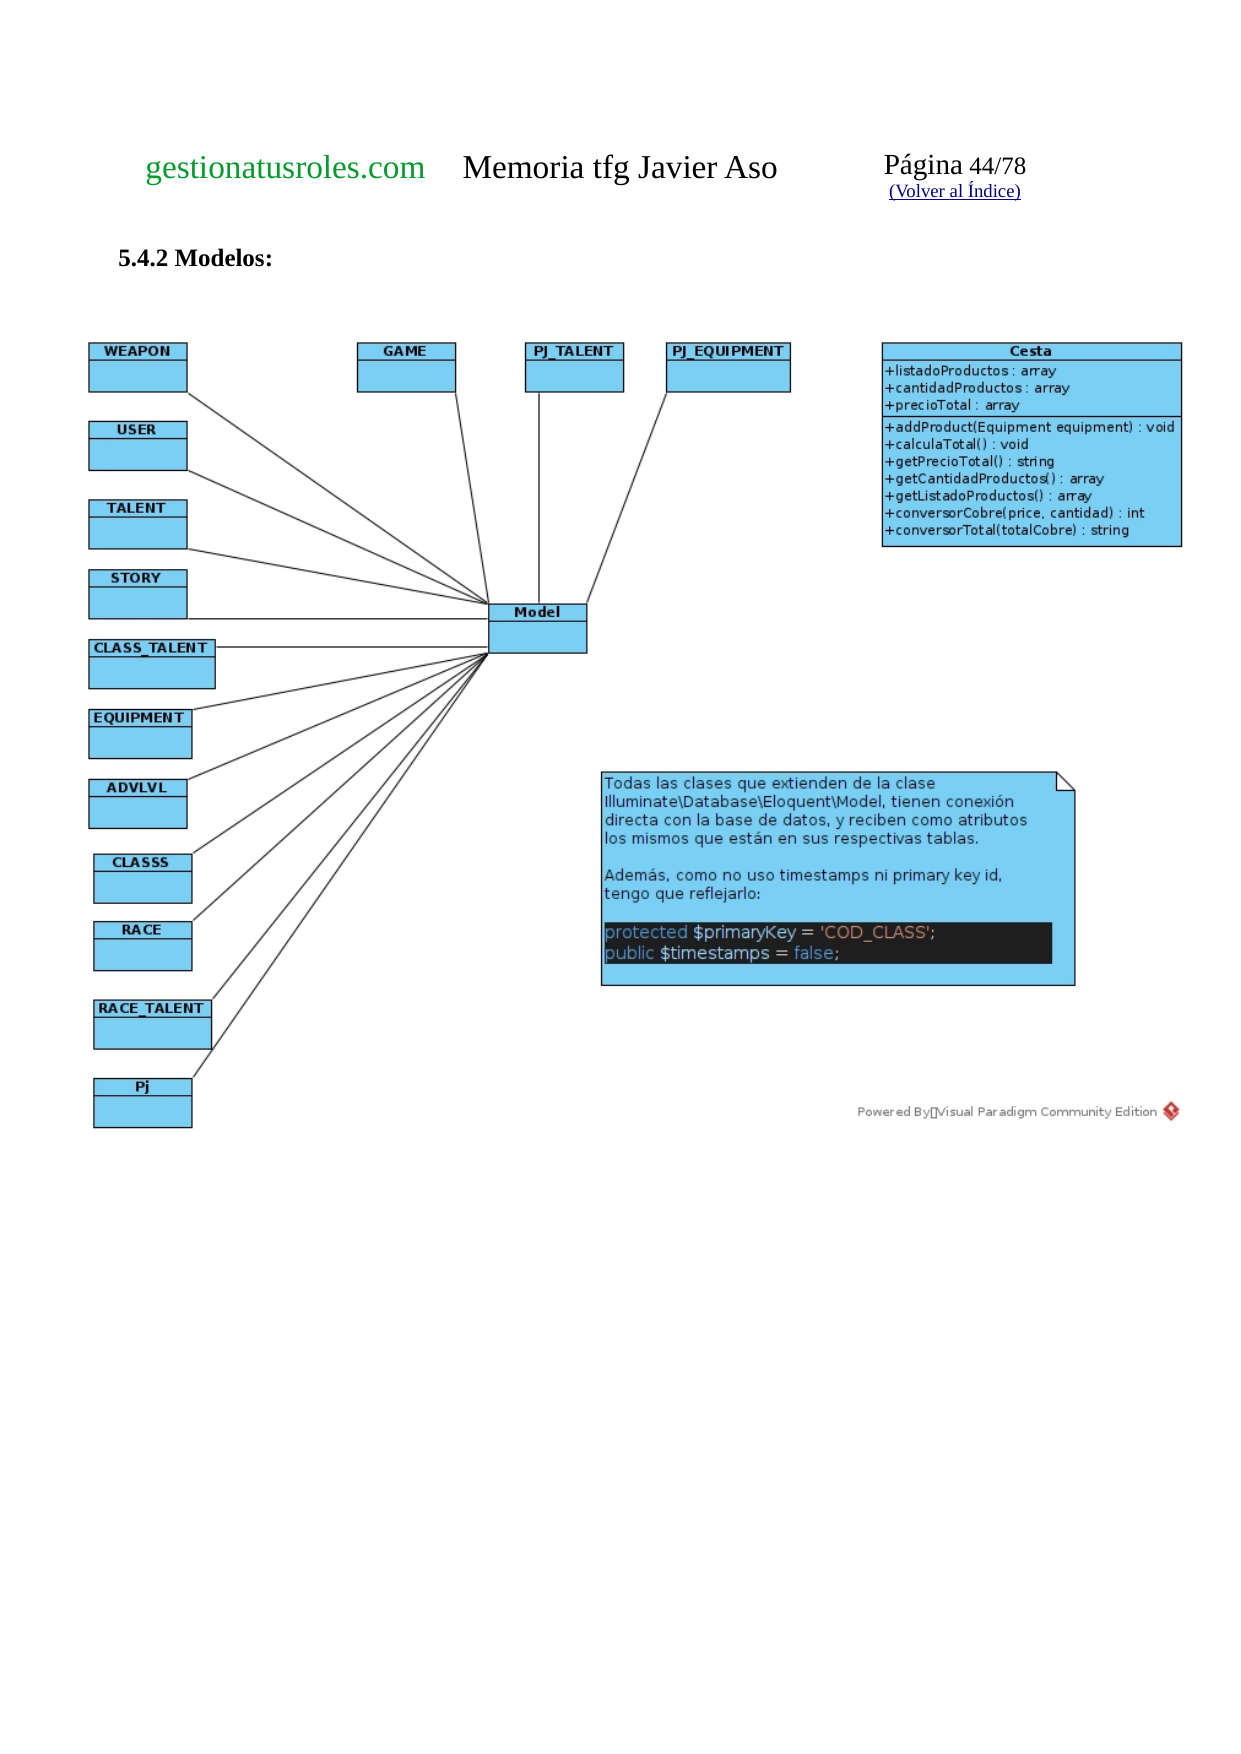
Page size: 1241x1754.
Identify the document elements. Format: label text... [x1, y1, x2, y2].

table_header Página 44/78 (Volver al Índice) [788, 118, 1122, 214]
picture [86, 340, 1186, 1132]
table_header Memoria tfg Javier Aso [453, 118, 787, 214]
text 5.4.2 Modelos: [118, 243, 1122, 271]
table_header gestionatusroles.com [118, 118, 453, 214]
